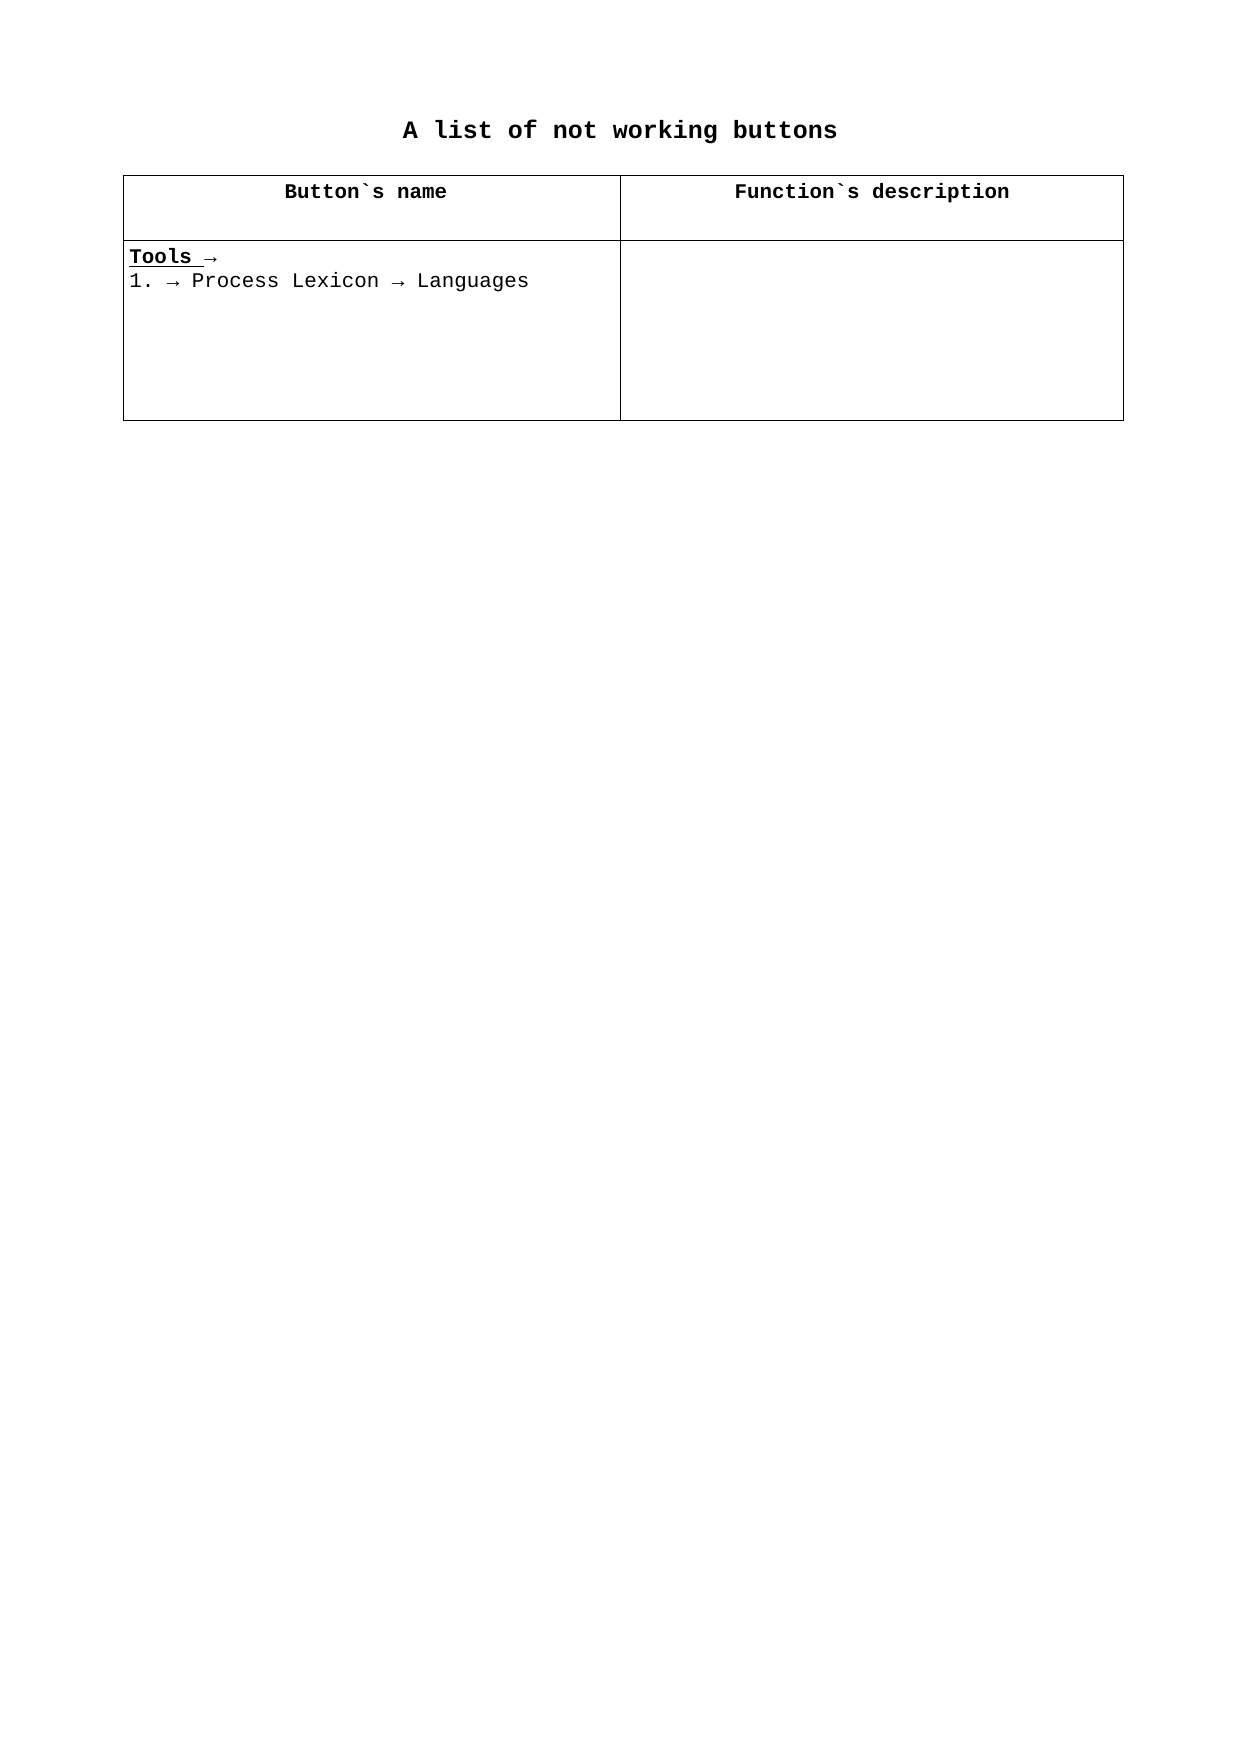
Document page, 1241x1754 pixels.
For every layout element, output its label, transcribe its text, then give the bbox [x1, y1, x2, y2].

table_cell [621, 241, 1123, 420]
table_header Button`s name [124, 176, 620, 240]
table_header Function`s description [621, 176, 1123, 240]
text A list of not working buttons [118, 118, 1122, 146]
table_cell Tools → 1. → Process Lexicon → Languages [124, 241, 620, 420]
